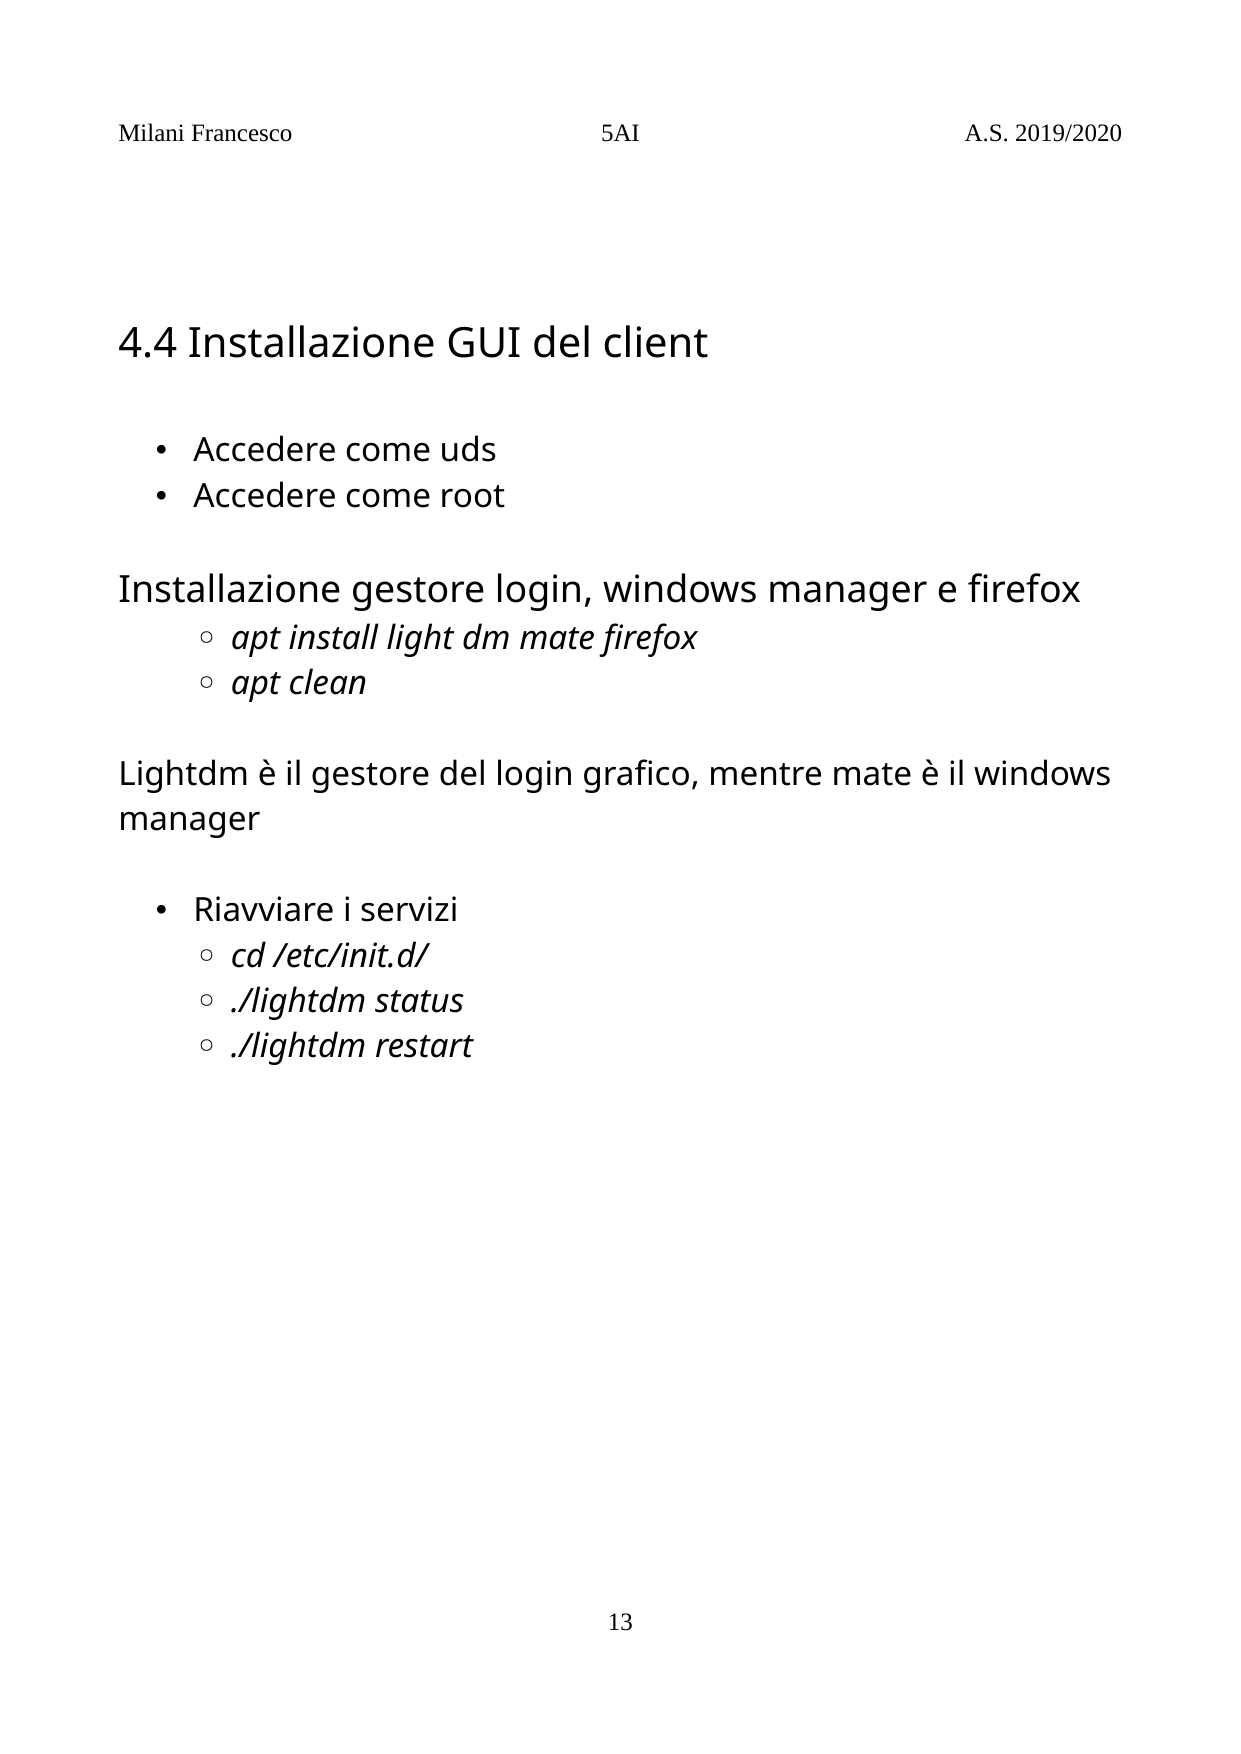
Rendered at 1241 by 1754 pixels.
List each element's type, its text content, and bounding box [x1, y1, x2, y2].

list apt install light dm mate firefox [193, 613, 1122, 659]
list ./lightdm status [193, 977, 1122, 1022]
list ./lightdm restart [193, 1022, 1122, 1068]
list Accedere come root [156, 472, 1122, 517]
list apt clean [193, 659, 1122, 704]
text Lightdm è il gestore del login grafico, mentre mate è il windows manager [118, 750, 1122, 841]
text Installazione gestore login, windows manager e firefox [118, 562, 1122, 613]
list Riavviare i servizi [156, 886, 1122, 931]
list Accedere come uds [156, 426, 1122, 472]
list cd /etc/init.d/ [193, 931, 1122, 977]
text 4.4 Installazione GUI del client [118, 313, 1122, 369]
